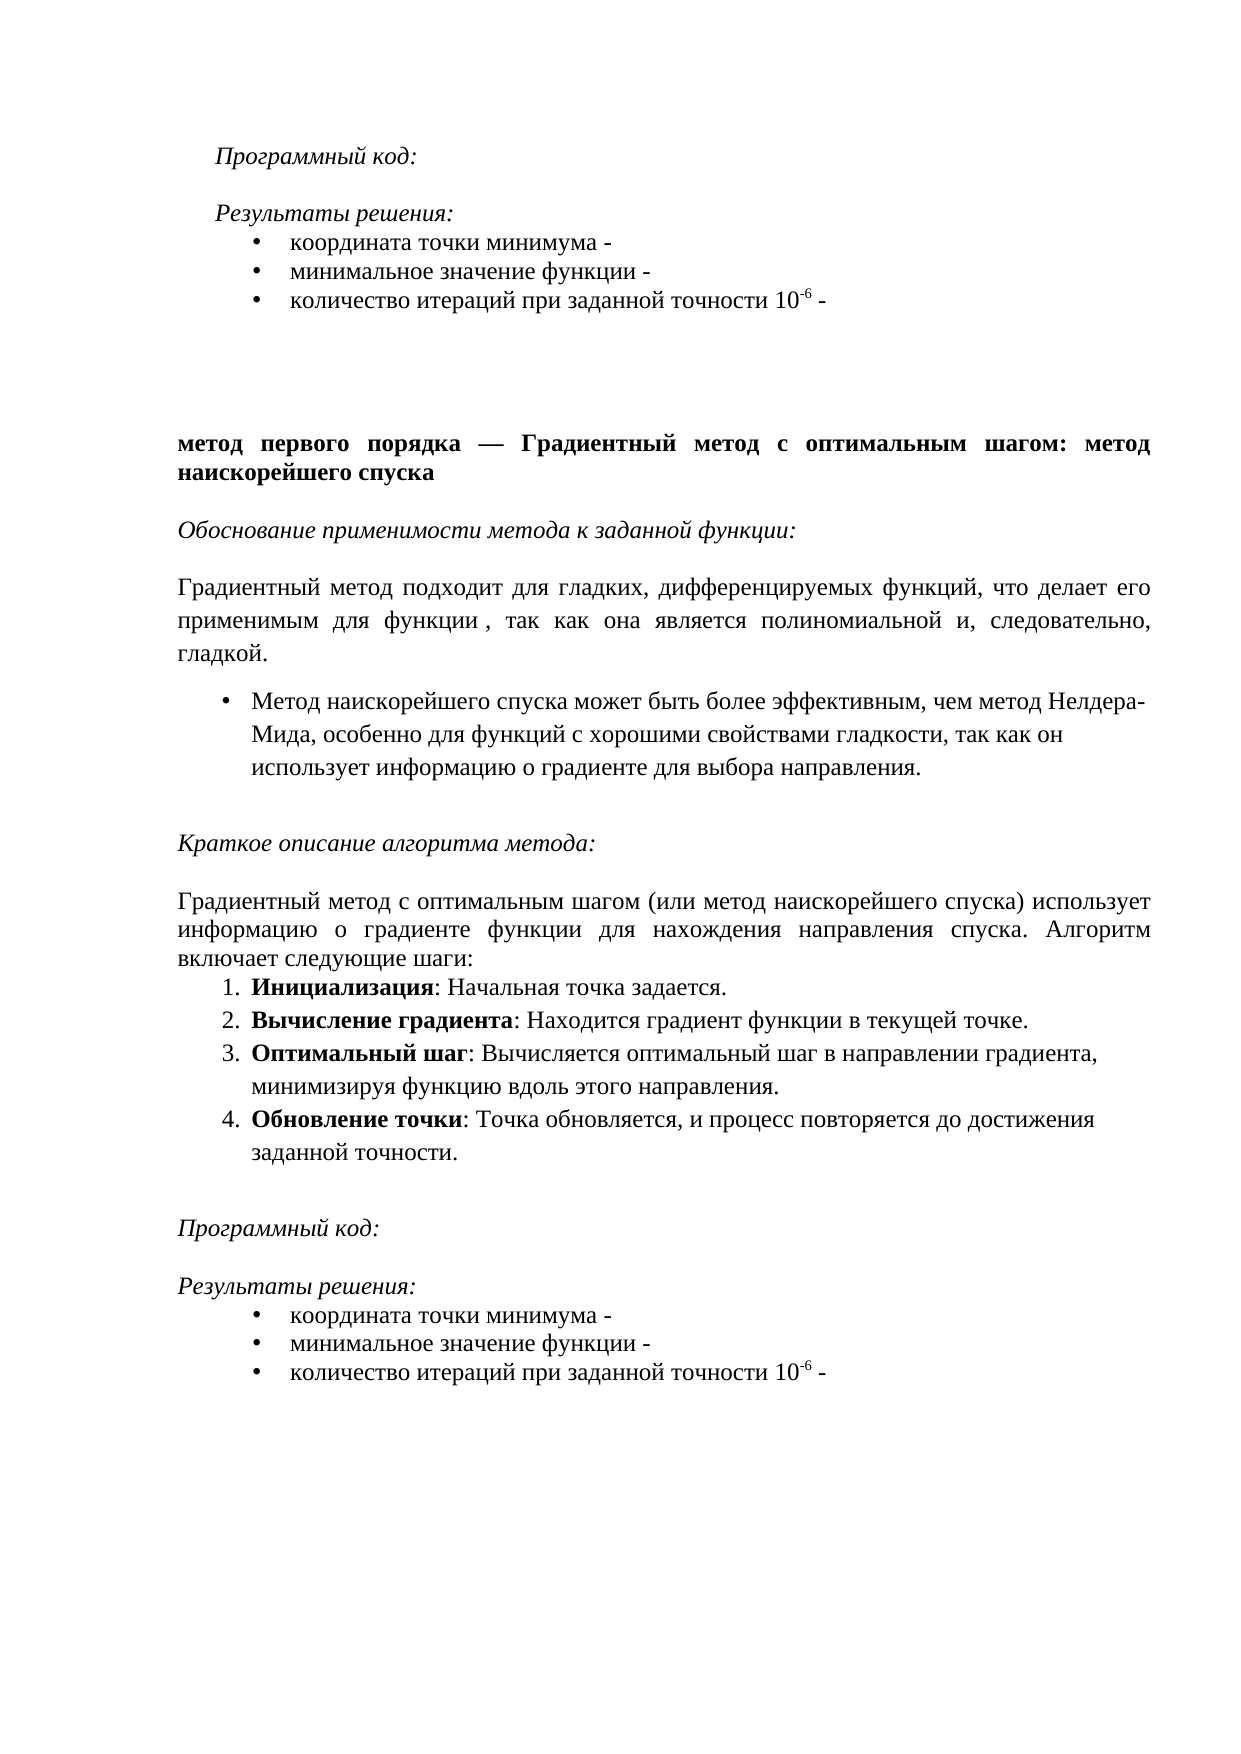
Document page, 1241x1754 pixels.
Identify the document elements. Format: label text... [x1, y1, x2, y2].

text Обоснование применимости метода к заданной функции: [177, 515, 1152, 543]
text Градиентный метод подходит для гладких, дифференцируемых функций, что делает его применимым для функции , так как она является полиномиальной и, следовательно, гладкой. [177, 572, 1152, 667]
list координата точки минимума - [252, 227, 1152, 256]
list координата точки минимума - [252, 1300, 1152, 1328]
list Оптимальный шаг: Вычисляется оптимальный шаг в направлении градиента, минимизируя функцию вдоль этого направления. [222, 1038, 1152, 1100]
list Метод наискорейшего спуска может быть более эффективным, чем метод Нелдера-Мида, особенно для функций с хорошими свойствами гладкости, так как он использует информацию о градиенте для выбора направления. [222, 686, 1152, 781]
list Обновление точки: Точка обновляется, и процесс повторяется до достижения заданной точности. [222, 1104, 1152, 1166]
text Градиентный метод с оптимальным шагом (или метод наискорейшего спуска) использует информацию о градиенте функции для нахождения направления спуска. Алгоритм включает следующие шаги: [177, 857, 1152, 972]
list количество итераций при заданной точности 10-6 - [252, 285, 1152, 313]
list Вычисление градиента: Находится градиент функции в текущей точке. [222, 1005, 1152, 1034]
text Результаты решения: [215, 198, 1152, 227]
list минимальное значение функции - [252, 1328, 1152, 1357]
text Результаты решения: [177, 1271, 1152, 1300]
text метод первого порядка — Градиентный метод с оптимальным шагом: метод наискорейшего спуска [177, 428, 1152, 486]
list количество итераций при заданной точности 10-6 - [252, 1357, 1152, 1386]
list Инициализация: Начальная точка задается. [222, 972, 1152, 1001]
list минимальное значение функции - [252, 256, 1152, 285]
text Программный код: [215, 141, 1152, 170]
text Программный код: [177, 1213, 1152, 1242]
text Краткое описание алгоритма метода: [177, 828, 1152, 857]
